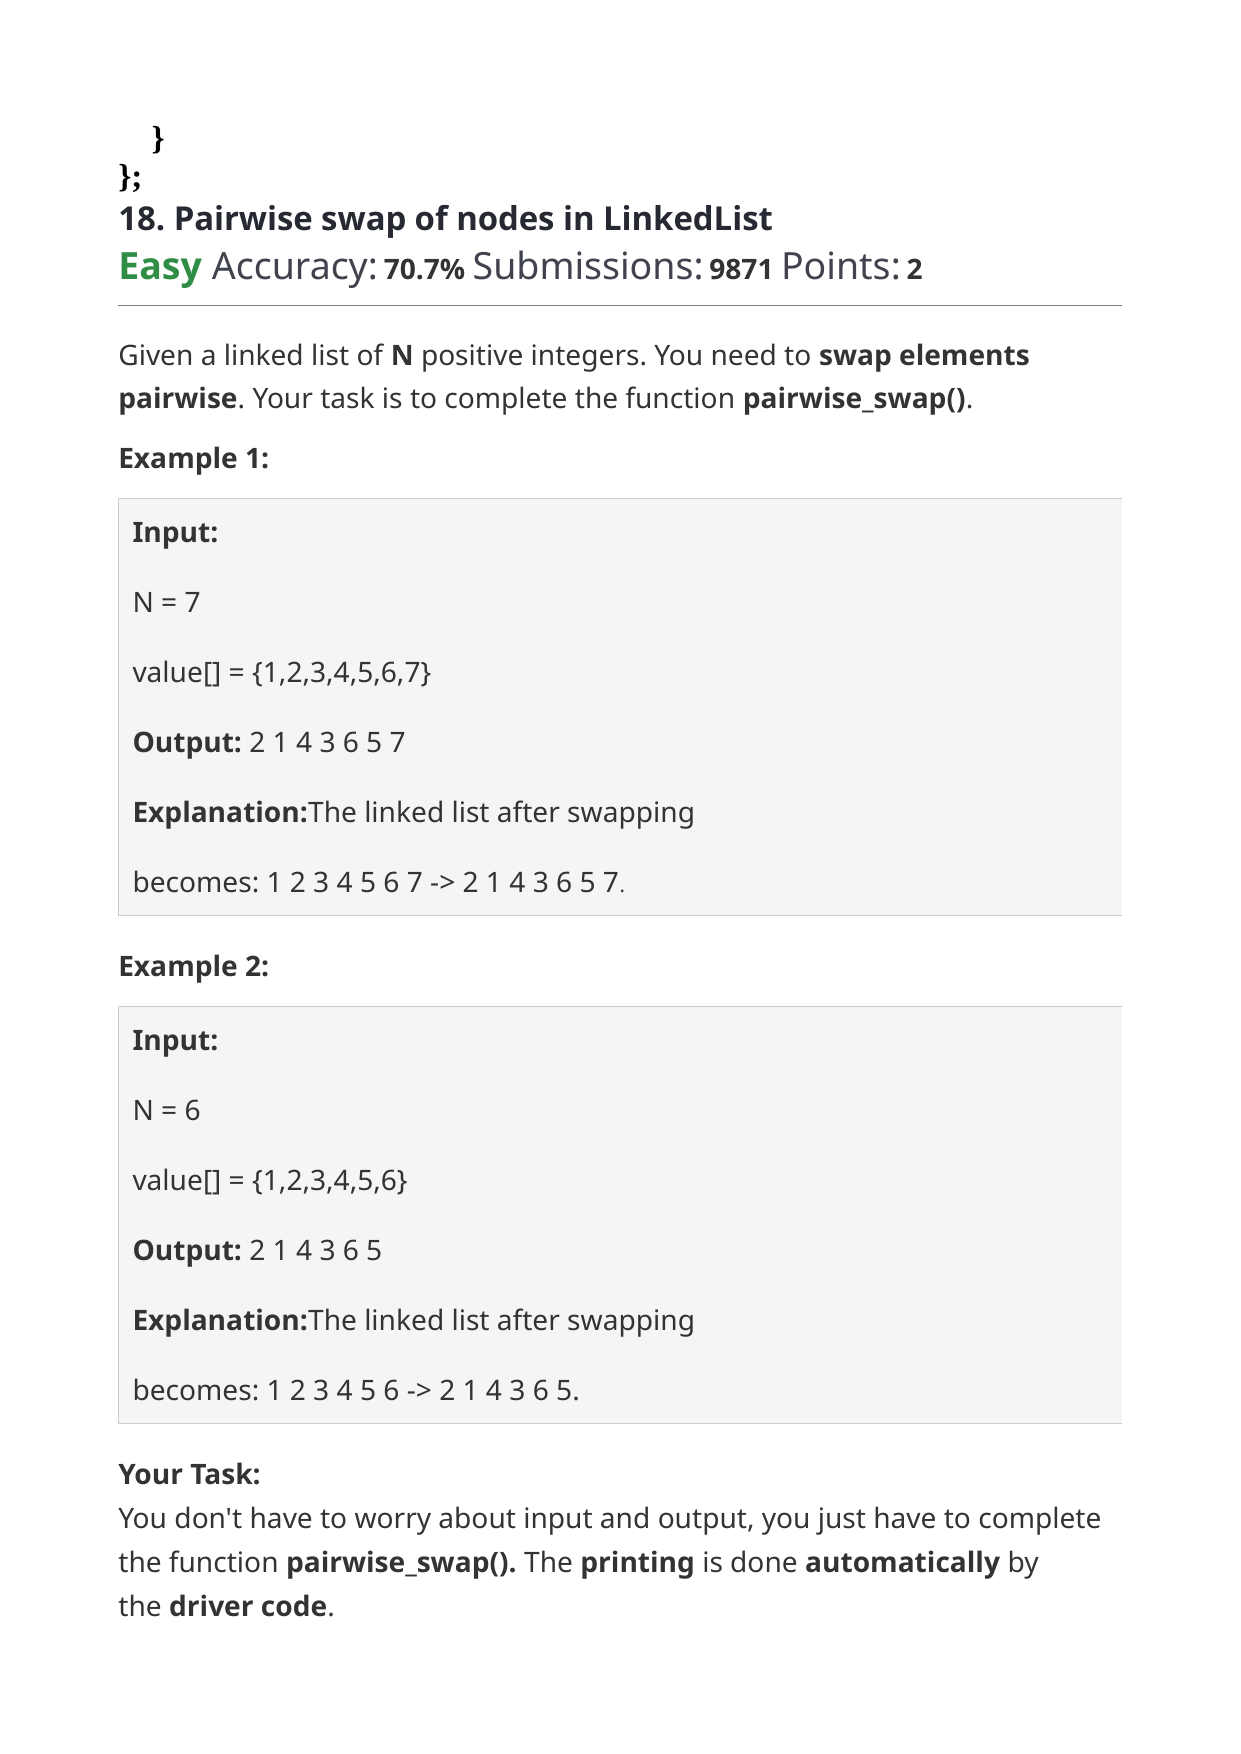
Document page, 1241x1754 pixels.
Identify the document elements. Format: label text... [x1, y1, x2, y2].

text Given a linked list of N positive integers. You need to swap elements pairwise. Your task is to complete the function pairwise_swap(). [118, 335, 1122, 417]
text N = 7 [119, 568, 1122, 621]
text N = 6 [119, 1076, 1122, 1129]
text Explanation:The linked list after swapping [119, 1286, 1122, 1339]
text }; [118, 156, 1122, 195]
text Example 1: [118, 438, 1122, 477]
text becomes: 1 2 3 4 5 6 7 -> 2 1 4 3 6 5 7. [119, 848, 1122, 915]
text value[] = {1,2,3,4,5,6,7} [119, 638, 1122, 691]
text Input: [119, 499, 1122, 551]
text Explanation:The linked list after swapping [119, 778, 1122, 831]
text 18. Pairwise swap of nodes in LinkedList [118, 195, 1122, 239]
text Output: 2 1 4 3 6 5 [119, 1216, 1122, 1269]
text Example 2: [118, 947, 1122, 985]
text } [118, 118, 1122, 156]
text Easy Accuracy: 70.7% Submissions: 9871 Points: 2 [118, 239, 1099, 291]
text Input: [119, 1007, 1122, 1059]
text becomes: 1 2 3 4 5 6 -> 2 1 4 3 6 5. [119, 1356, 1122, 1423]
text Output: 2 1 4 3 6 5 7 [119, 708, 1122, 761]
text Your Task: You don't have to worry about input and output, you just have to complete the function pairwise_swap(). The printing is done automatically by the driver code. [118, 1454, 1122, 1625]
text value[] = {1,2,3,4,5,6} [119, 1146, 1122, 1199]
